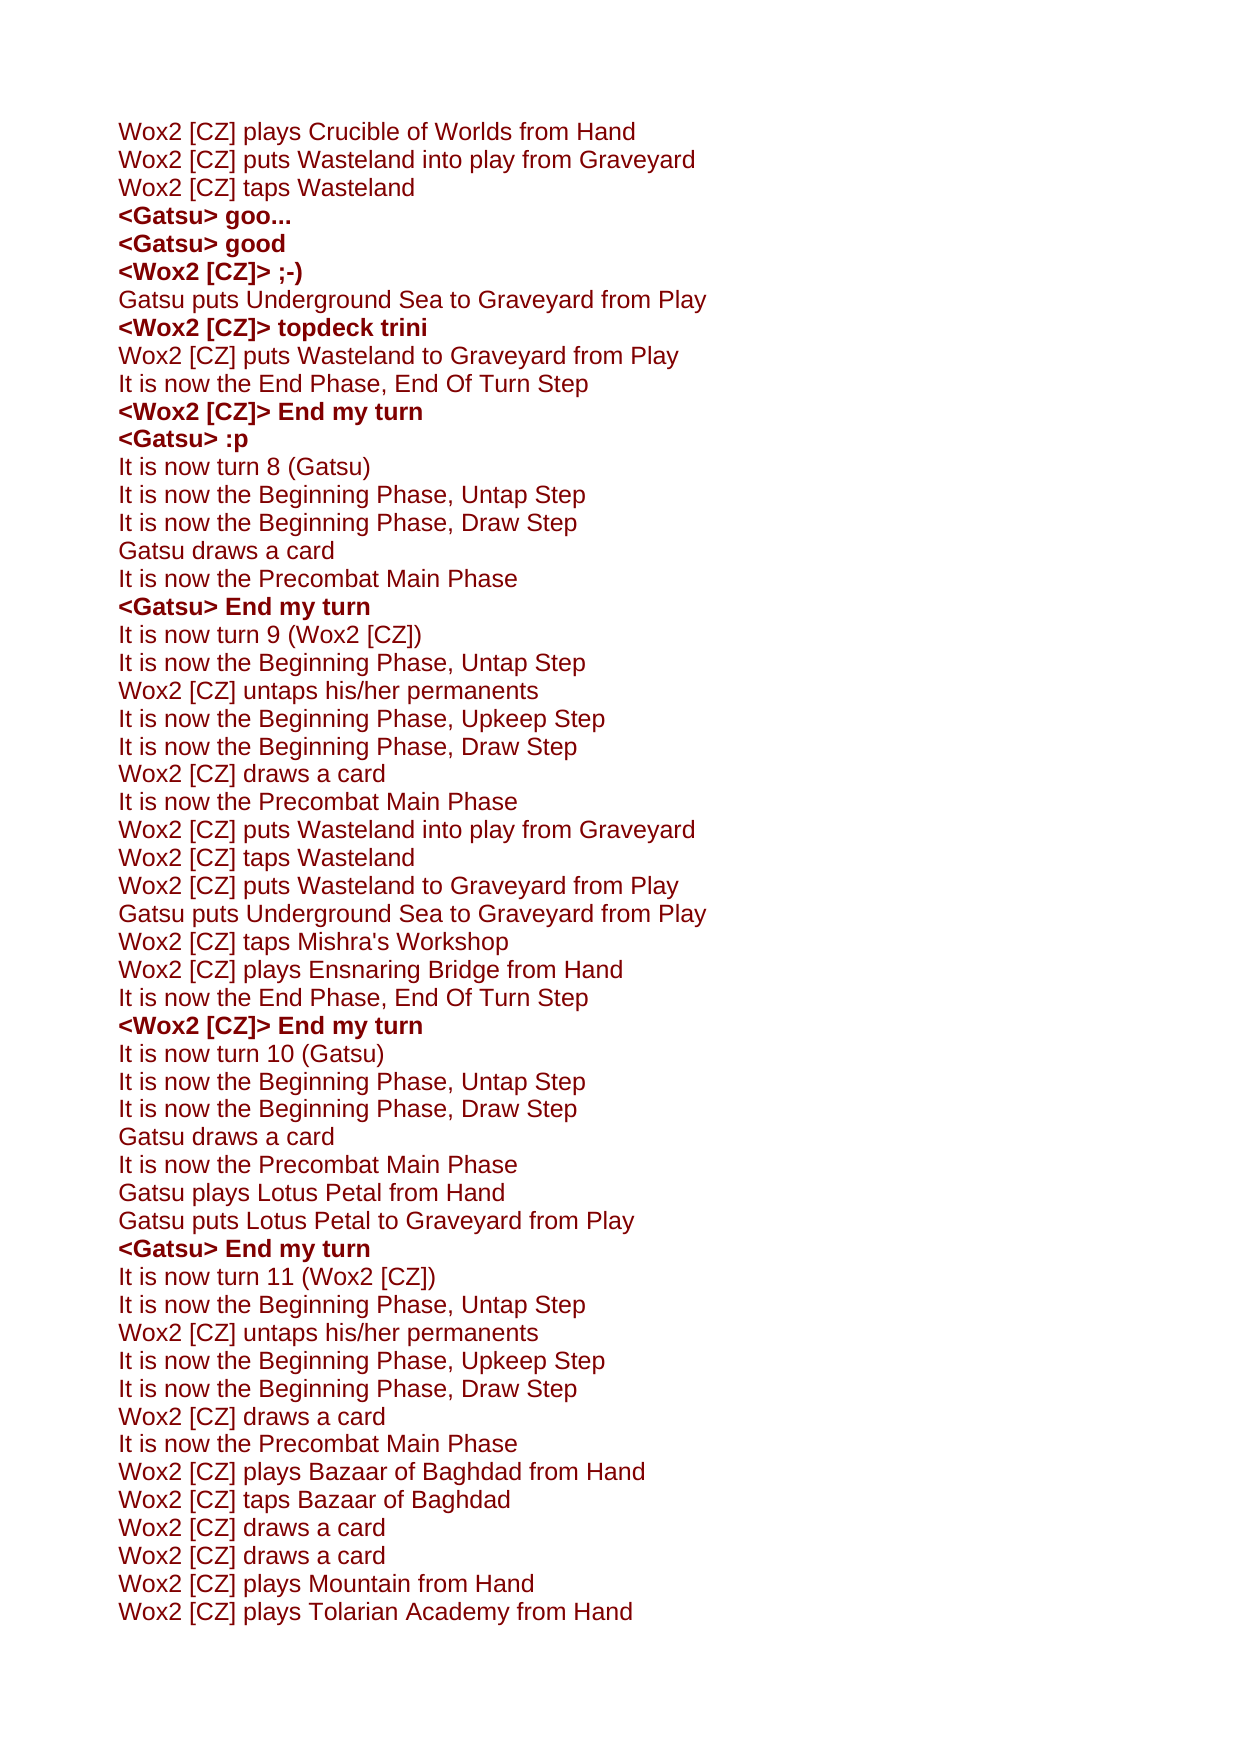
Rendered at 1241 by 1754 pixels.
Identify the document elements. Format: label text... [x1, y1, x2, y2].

text Wox2 [CZ] puts Wasteland into play from Graveyard [118, 816, 1122, 844]
text <Gatsu> good [118, 230, 1122, 258]
text Wox2 [CZ] draws a card [118, 1514, 1122, 1542]
text Wox2 [CZ] taps Bazaar of Baghdad [118, 1486, 1122, 1514]
text Wox2 [CZ] draws a card [118, 760, 1122, 788]
text Wox2 [CZ] draws a card [118, 1542, 1122, 1570]
text Wox2 [CZ] taps Wasteland [118, 844, 1122, 872]
text It is now the Beginning Phase, Draw Step [118, 1374, 1122, 1402]
text Wox2 [CZ] plays Mountain from Hand [118, 1570, 1122, 1598]
text Gatsu draws a card [118, 537, 1122, 565]
text It is now the Precombat Main Phase [118, 565, 1122, 593]
text <Wox2 [CZ]> ;-) [118, 258, 1122, 286]
text Wox2 [CZ] plays Crucible of Worlds from Hand [118, 118, 1122, 146]
text Wox2 [CZ] puts Wasteland to Graveyard from Play [118, 341, 1122, 369]
text Gatsu puts Underground Sea to Graveyard from Play [118, 286, 1122, 313]
text It is now the Beginning Phase, Draw Step [118, 1095, 1122, 1123]
text Gatsu draws a card [118, 1123, 1122, 1151]
text <Wox2 [CZ]> End my turn [118, 1011, 1122, 1039]
text Wox2 [CZ] puts Wasteland into play from Graveyard [118, 146, 1122, 174]
text Wox2 [CZ] plays Ensnaring Bridge from Hand [118, 956, 1122, 983]
text Wox2 [CZ] taps Wasteland [118, 174, 1122, 202]
text It is now the Beginning Phase, Draw Step [118, 732, 1122, 760]
text Wox2 [CZ] taps Mishra's Workshop [118, 928, 1122, 956]
text <Gatsu> goo... [118, 202, 1122, 230]
text It is now turn 8 (Gatsu) [118, 453, 1122, 481]
text <Wox2 [CZ]> topdeck trini [118, 313, 1122, 341]
text Wox2 [CZ] draws a card [118, 1402, 1122, 1430]
text It is now the Precombat Main Phase [118, 1430, 1122, 1458]
text It is now the Beginning Phase, Untap Step [118, 648, 1122, 676]
text Gatsu puts Underground Sea to Graveyard from Play [118, 900, 1122, 928]
text It is now the Beginning Phase, Draw Step [118, 509, 1122, 537]
text It is now the Beginning Phase, Untap Step [118, 1291, 1122, 1318]
text It is now the Beginning Phase, Upkeep Step [118, 1346, 1122, 1374]
text Wox2 [CZ] puts Wasteland to Graveyard from Play [118, 872, 1122, 900]
text Gatsu plays Lotus Petal from Hand [118, 1179, 1122, 1207]
text Wox2 [CZ] untaps his/her permanents [118, 1318, 1122, 1346]
text <Wox2 [CZ]> End my turn [118, 397, 1122, 425]
text It is now turn 9 (Wox2 [CZ]) [118, 621, 1122, 648]
text <Gatsu> End my turn [118, 593, 1122, 621]
text It is now the End Phase, End Of Turn Step [118, 983, 1122, 1011]
text Gatsu puts Lotus Petal to Graveyard from Play [118, 1207, 1122, 1235]
text <Gatsu> End my turn [118, 1235, 1122, 1263]
text It is now the Beginning Phase, Upkeep Step [118, 704, 1122, 732]
text It is now the Beginning Phase, Untap Step [118, 1067, 1122, 1095]
text It is now the Beginning Phase, Untap Step [118, 481, 1122, 509]
text It is now turn 11 (Wox2 [CZ]) [118, 1263, 1122, 1291]
text It is now the Precombat Main Phase [118, 1151, 1122, 1179]
text <Gatsu> :p [118, 425, 1122, 453]
text It is now turn 10 (Gatsu) [118, 1039, 1122, 1067]
text It is now the End Phase, End Of Turn Step [118, 369, 1122, 397]
text Wox2 [CZ] plays Tolarian Academy from Hand [118, 1598, 1122, 1626]
text Wox2 [CZ] plays Bazaar of Baghdad from Hand [118, 1458, 1122, 1486]
text Wox2 [CZ] untaps his/her permanents [118, 676, 1122, 704]
text It is now the Precombat Main Phase [118, 788, 1122, 816]
